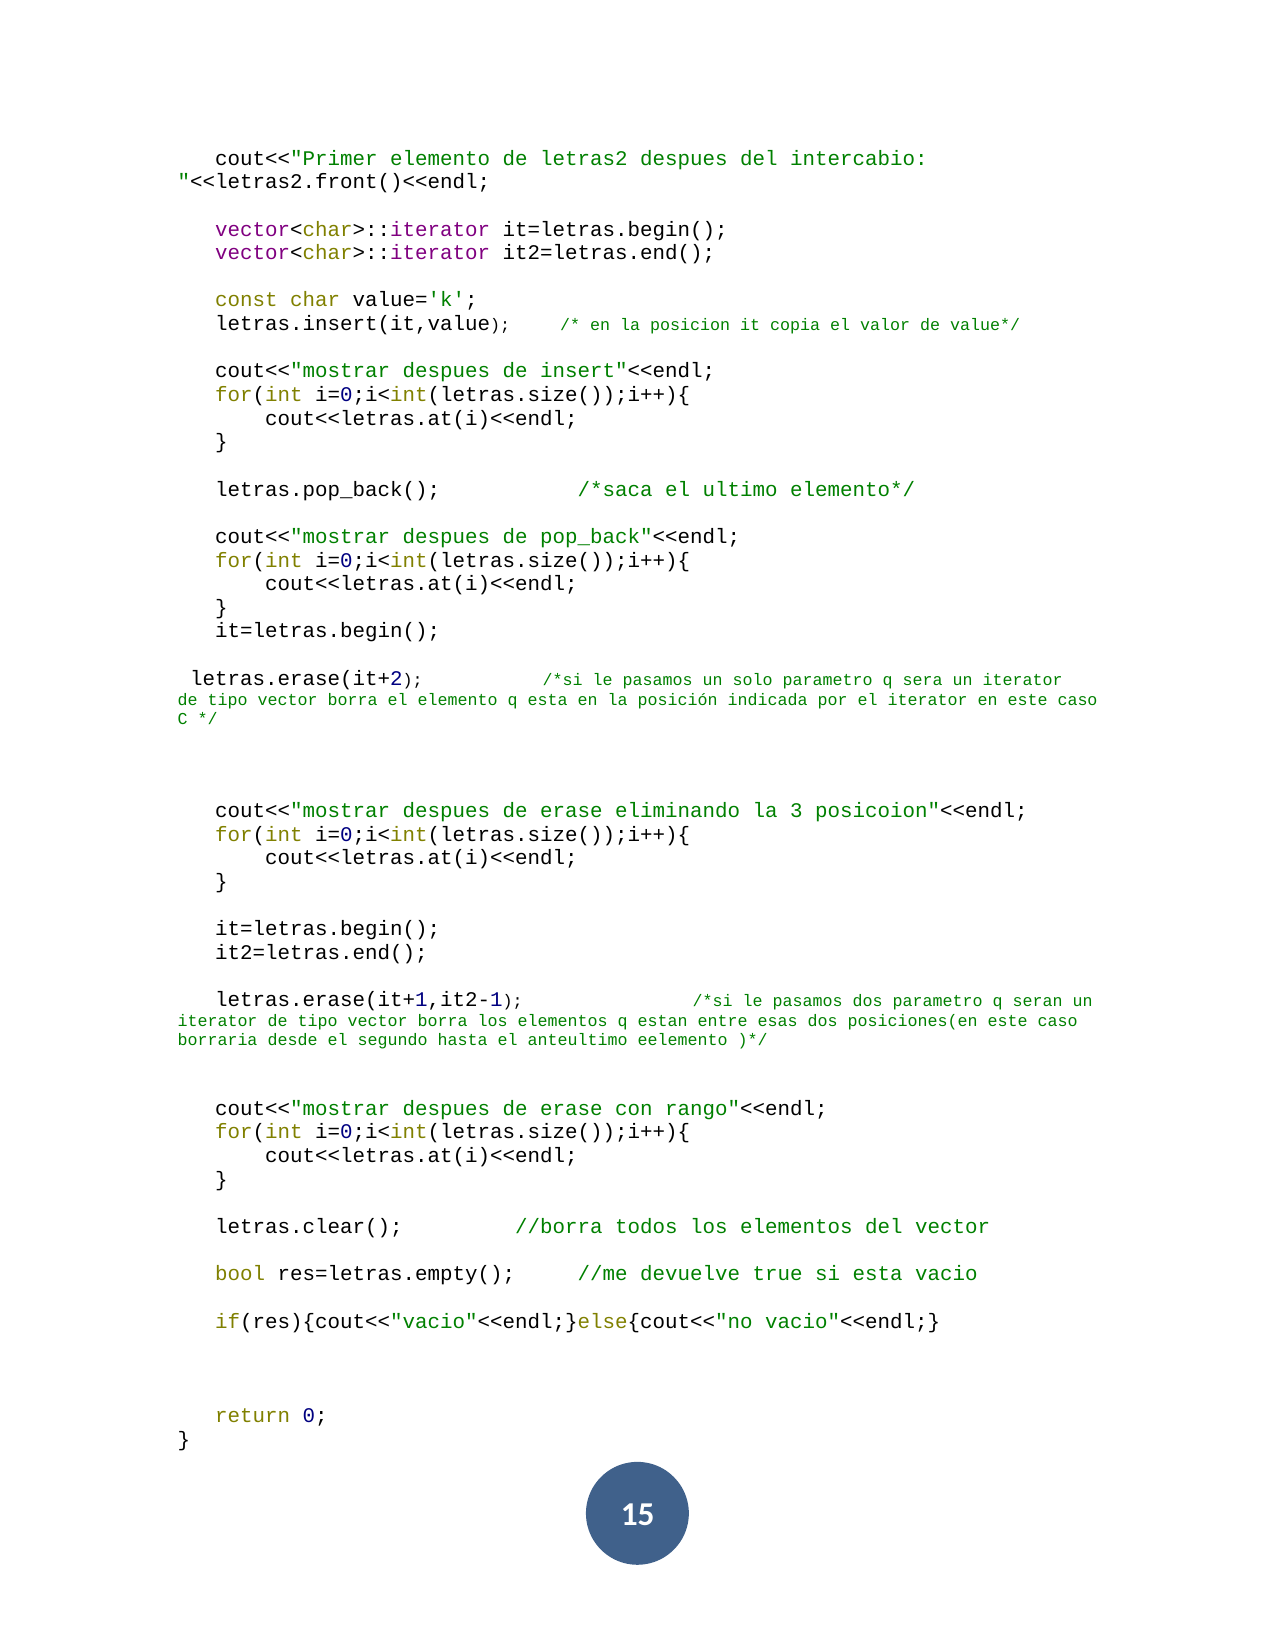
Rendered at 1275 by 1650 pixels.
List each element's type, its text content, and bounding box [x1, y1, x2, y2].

text bool res=letras.empty(); //me devuelve true si esta vacio [177, 1263, 1098, 1287]
text } [177, 871, 1098, 895]
text } [177, 1169, 1098, 1192]
text it2=letras.end(); [177, 942, 1098, 966]
text vector<char>::iterator it=letras.begin(); [177, 218, 1098, 242]
text cout<<"Primer elemento de letras2 despues del intercabio: "<<letras2.front()<<endl; [177, 148, 1098, 195]
text for(int i=0;i<int(letras.size());i++){ [177, 384, 1098, 408]
text cout<<letras.at(i)<<endl; [177, 573, 1098, 597]
text letras.erase(it+2); /*si le pasamos un solo parametro q sera un iterator de tipo vector borra el elemento q esta en la posición indicada por el iterator en este caso C */ [177, 668, 1098, 729]
text cout<<"mostrar despues de erase eliminando la 3 posicoion"<<endl; [177, 800, 1098, 824]
text cout<<letras.at(i)<<endl; [177, 408, 1098, 431]
text it=letras.begin(); [177, 918, 1098, 942]
text const char value='k'; [177, 289, 1098, 313]
text cout<<letras.at(i)<<endl; [177, 1145, 1098, 1169]
text vector<char>::iterator it2=letras.end(); [177, 242, 1098, 266]
text if(res){cout<<"vacio"<<endl;}else{cout<<"no vacio"<<endl;} [177, 1311, 1098, 1334]
text letras.clear(); //borra todos los elementos del vector [177, 1216, 1098, 1240]
text cout<<"mostrar despues de pop_back"<<endl; [177, 526, 1098, 549]
text cout<<letras.at(i)<<endl; [177, 847, 1098, 871]
text } [177, 597, 1098, 621]
text for(int i=0;i<int(letras.size());i++){ [177, 824, 1098, 847]
text letras.pop_back(); /*saca el ultimo elemento*/ [177, 479, 1098, 502]
text for(int i=0;i<int(letras.size());i++){ [177, 1122, 1098, 1145]
text it=letras.begin(); [177, 621, 1098, 644]
text return 0; [177, 1405, 1098, 1429]
text } [177, 1429, 1098, 1453]
text letras.insert(it,value); /* en la posicion it copia el valor de value*/ [177, 313, 1098, 337]
text letras.erase(it+1,it2-1); /*si le pasamos dos parametro q seran un iterator de tipo vector borra los elementos q estan entre esas dos posiciones(en este caso borraria desde el segundo hasta el anteultimo eelemento )*/ [177, 989, 1098, 1051]
text cout<<"mostrar despues de insert"<<endl; [177, 360, 1098, 384]
text } [177, 431, 1098, 455]
text cout<<"mostrar despues de erase con rango"<<endl; [177, 1098, 1098, 1122]
text for(int i=0;i<int(letras.size());i++){ [177, 549, 1098, 573]
